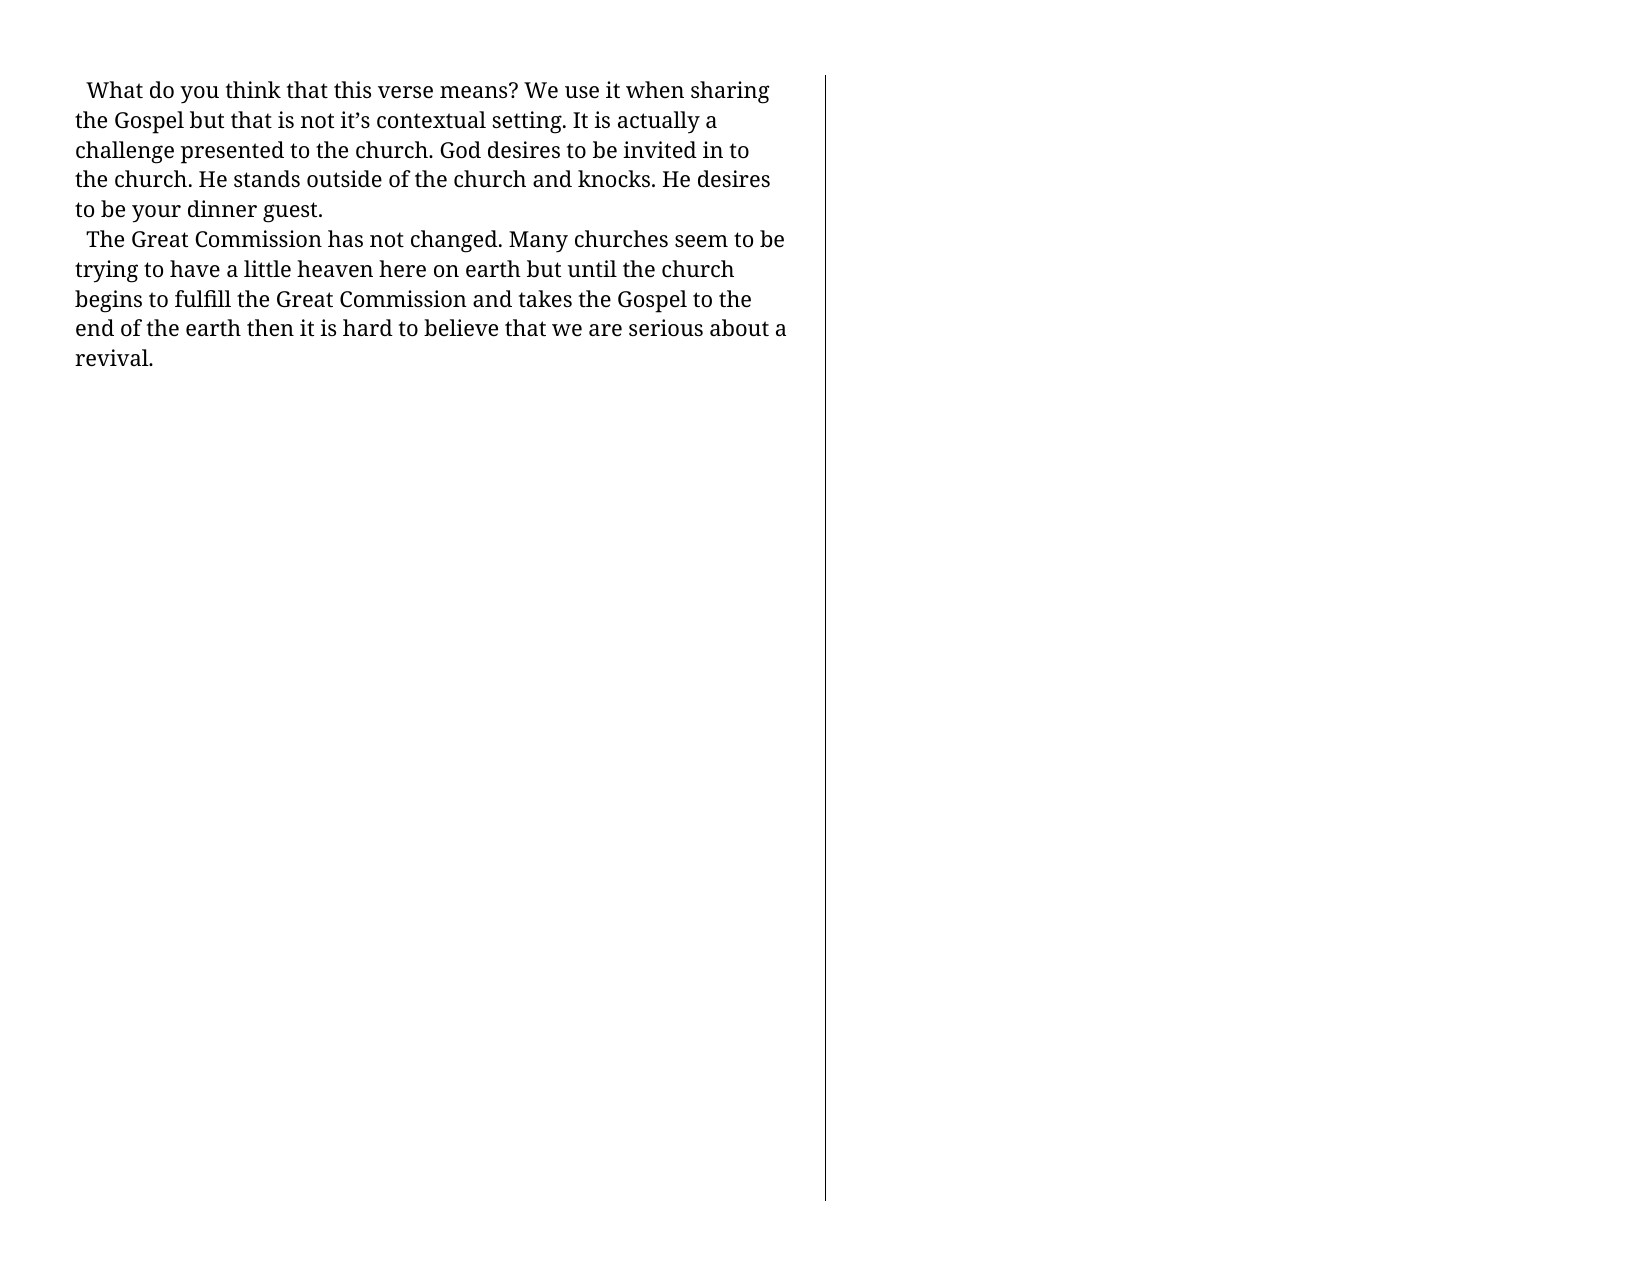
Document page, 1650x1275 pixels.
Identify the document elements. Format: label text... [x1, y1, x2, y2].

text The Great Commission has not changed. Many churches seem to be trying to have a little heaven here on earth but until the church begins to fulfill the Great Commission and takes the Gospel to the end of the earth then it is hard to believe that we are serious about a revival. [75, 224, 788, 373]
text What do you think that this verse means? We use it when sharing the Gospel but that is not it’s contextual setting. It is actually a challenge presented to the church. God desires to be invited in to the church. He stands outside of the church and knocks. He desires to be your dinner guest. [75, 75, 788, 224]
